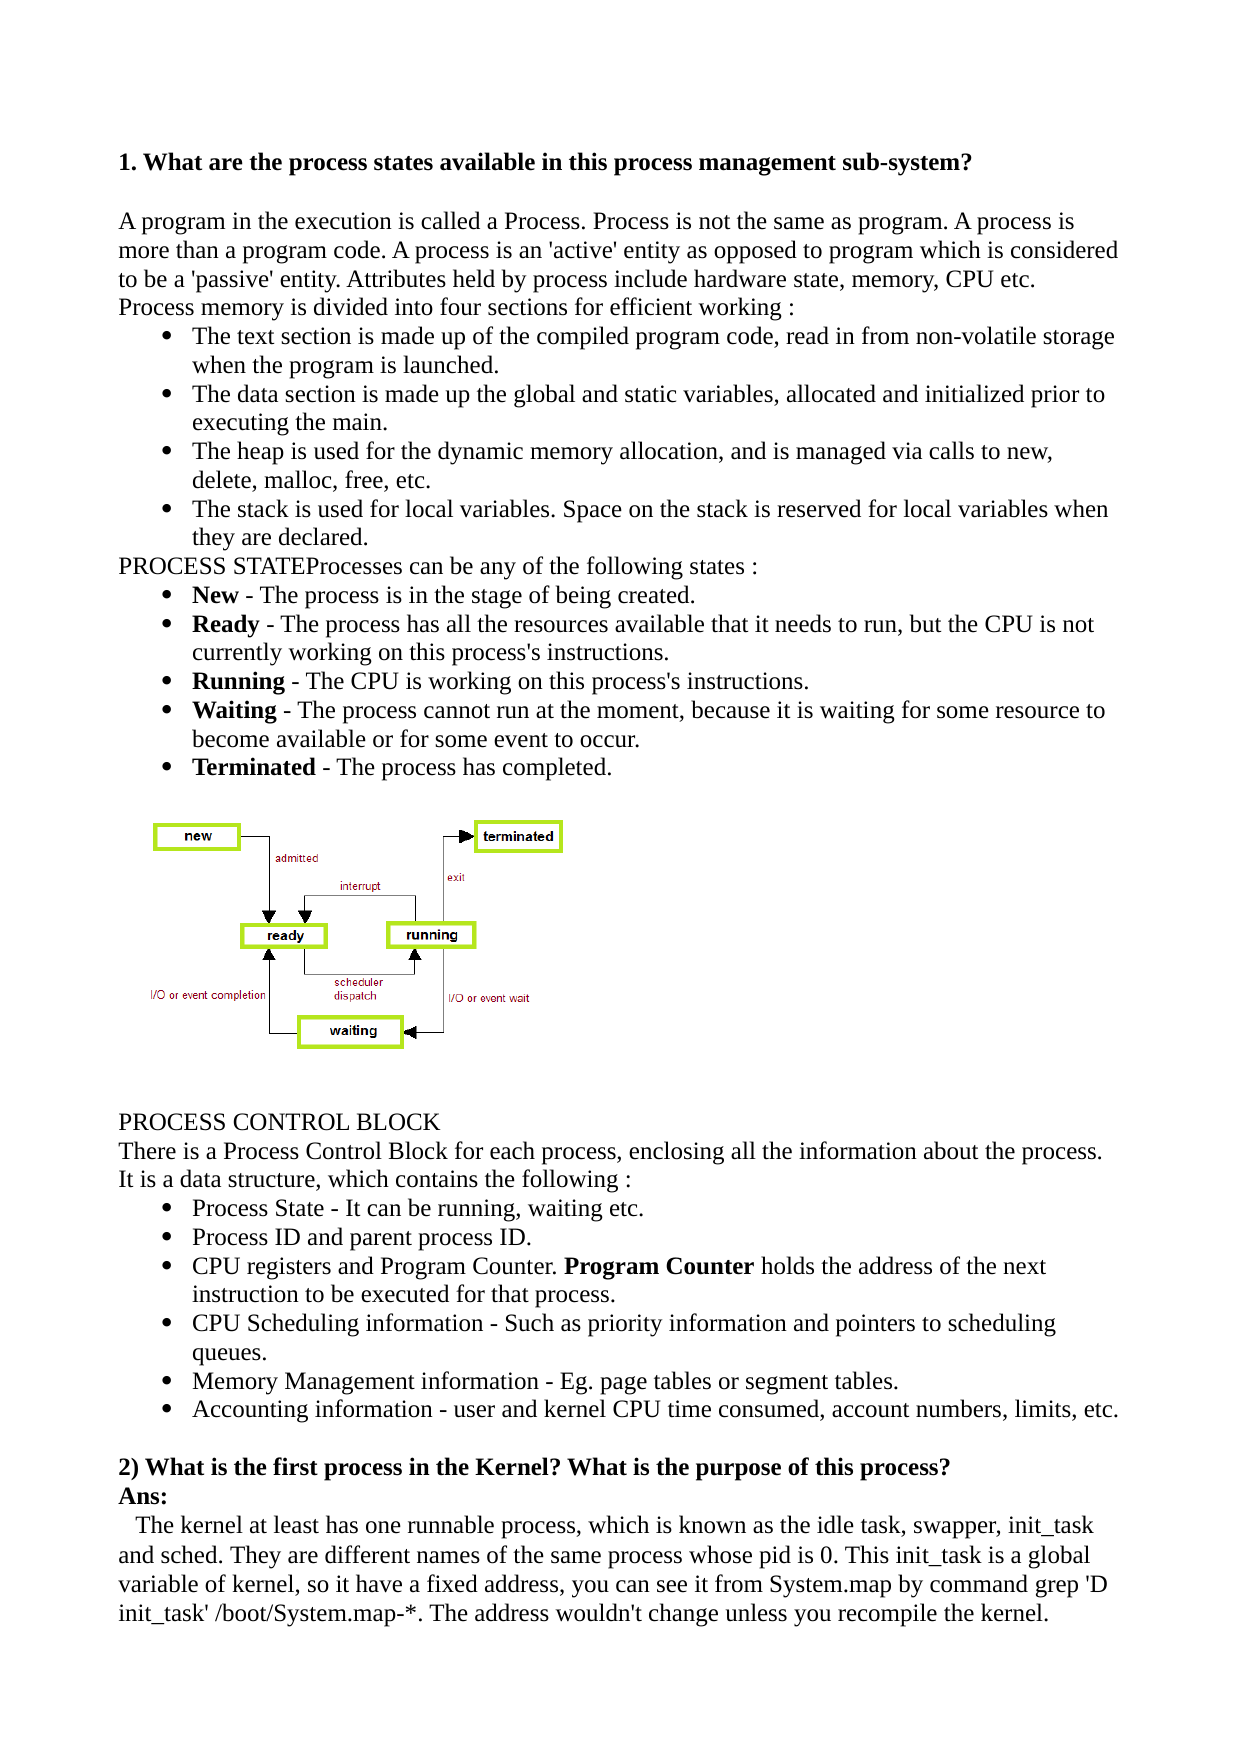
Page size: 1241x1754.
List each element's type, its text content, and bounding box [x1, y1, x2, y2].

text 2) What is the first process in the Kernel? What is the purpose of this process? [118, 1452, 1122, 1481]
list The text section is made up of the compiled program code, read in from non-volatile storage when the program is launched. [162, 321, 1122, 379]
list CPU Scheduling information - Such as priority information and pointers to scheduling queues. [162, 1308, 1122, 1366]
text PROCESS CONTROL BLOCK [118, 1107, 1122, 1136]
list New - The process is in the stage of being created. [162, 580, 1122, 609]
text A program in the execution is called a Process. Process is not the same as program. A process is more than a program code. A process is an 'active' entity as opposed to program which is considered to be a 'passive' entity. Attributes held by process include hardware state, memory, CPU etc. [118, 206, 1122, 292]
text Process memory is divided into four sections for efficient working : [118, 292, 1122, 321]
text 1. What are the process states available in this process management sub-system? [118, 147, 1122, 176]
picture [118, 781, 596, 1079]
list Running - The CPU is working on this process's instructions. [162, 666, 1122, 695]
list The data section is made up the global and static variables, allocated and initialized prior to executing the main. [162, 379, 1122, 436]
list Terminated - The process has completed. [162, 752, 1122, 781]
list Waiting - The process cannot run at the moment, because it is waiting for some resource to become available or for some event to occur. [162, 695, 1122, 752]
list CPU registers and Program Counter. Program Counter holds the address of the next instruction to be executed for that process. [162, 1251, 1122, 1308]
text PROCESS STATEProcesses can be any of the following states : [118, 551, 1122, 580]
list Memory Management information - Eg. page tables or segment tables. [162, 1366, 1122, 1394]
list Process State - It can be running, waiting etc. [162, 1193, 1122, 1222]
list The heap is used for the dynamic memory allocation, and is managed via calls to new, delete, malloc, free, etc. [162, 436, 1122, 494]
list Accounting information - user and kernel CPU time consumed, account numbers, limits, etc. [162, 1394, 1122, 1423]
list The stack is used for local variables. Space on the stack is reserved for local variables when they are declared. [162, 494, 1122, 551]
list Ready - The process has all the resources available that it needs to run, but the CPU is not currently working on this process's instructions. [162, 609, 1122, 666]
text The kernel at least has one runnable process, which is known as the idle task, swapper, init_task and sched. They are different names of the same process whose pid is 0. This init_task is a global variable of kernel, so it have a fixed address, you can see it from System.map by command grep 'D init_task' /boot/System.map-*. The address wouldn't change unless you recompile the kernel. [118, 1509, 1122, 1626]
list Process ID and parent process ID. [162, 1222, 1122, 1251]
text Ans: [118, 1481, 1122, 1509]
text There is a Process Control Block for each process, enclosing all the information about the process. It is a data structure, which contains the following : [118, 1136, 1122, 1193]
